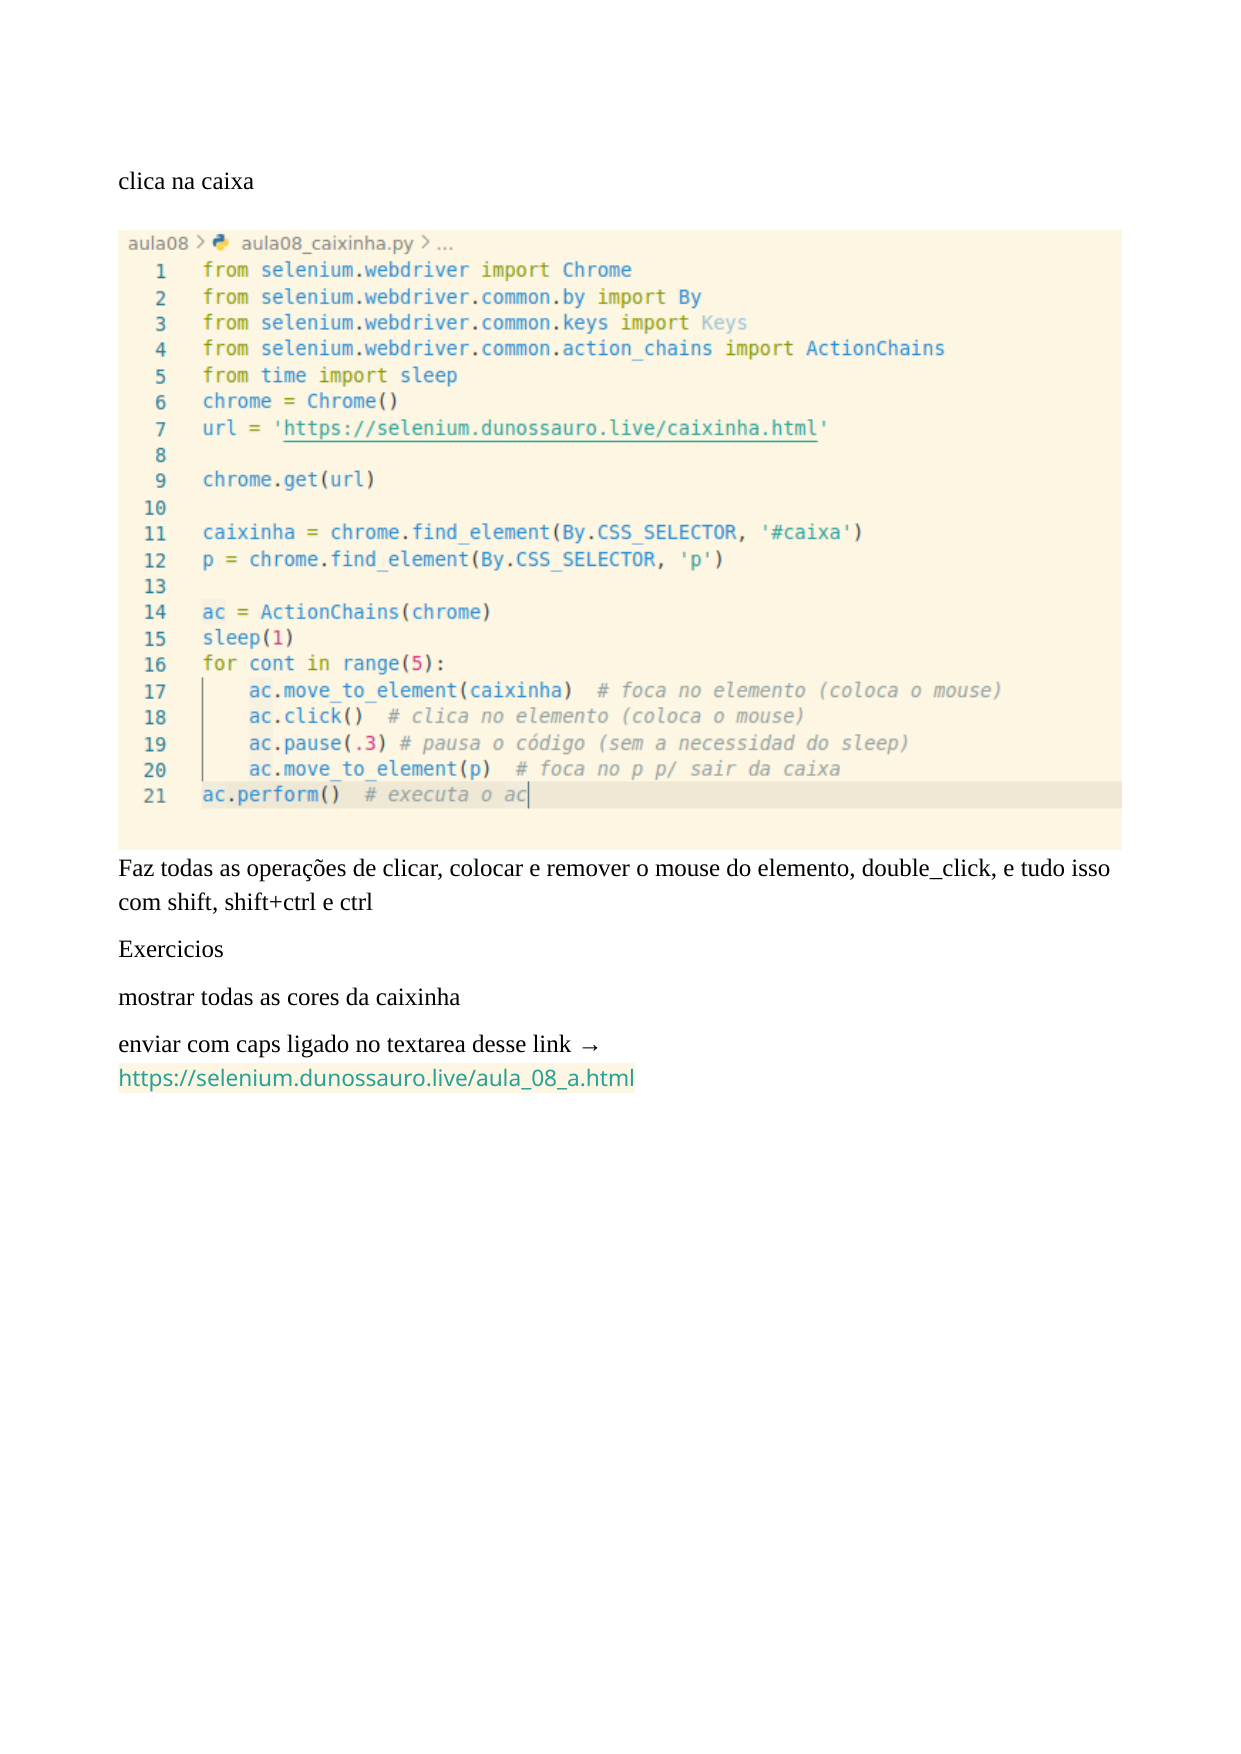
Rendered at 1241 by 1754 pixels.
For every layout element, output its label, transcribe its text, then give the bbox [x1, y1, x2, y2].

text Faz todas as operações de clicar, colocar e remover o mouse do elemento, double_click, e tudo isso com shift, shift+ctrl e ctrl [118, 850, 1122, 915]
text Exercicios [118, 934, 1122, 963]
picture [118, 230, 1123, 850]
text [118, 213, 1122, 230]
text clica na caixa [118, 166, 1122, 194]
text enviar com caps ligado no textarea desse link → https://selenium.dunossauro.live/aula_08_a.html [118, 1029, 1122, 1093]
text mostrar todas as cores da caixinha [118, 982, 1122, 1011]
